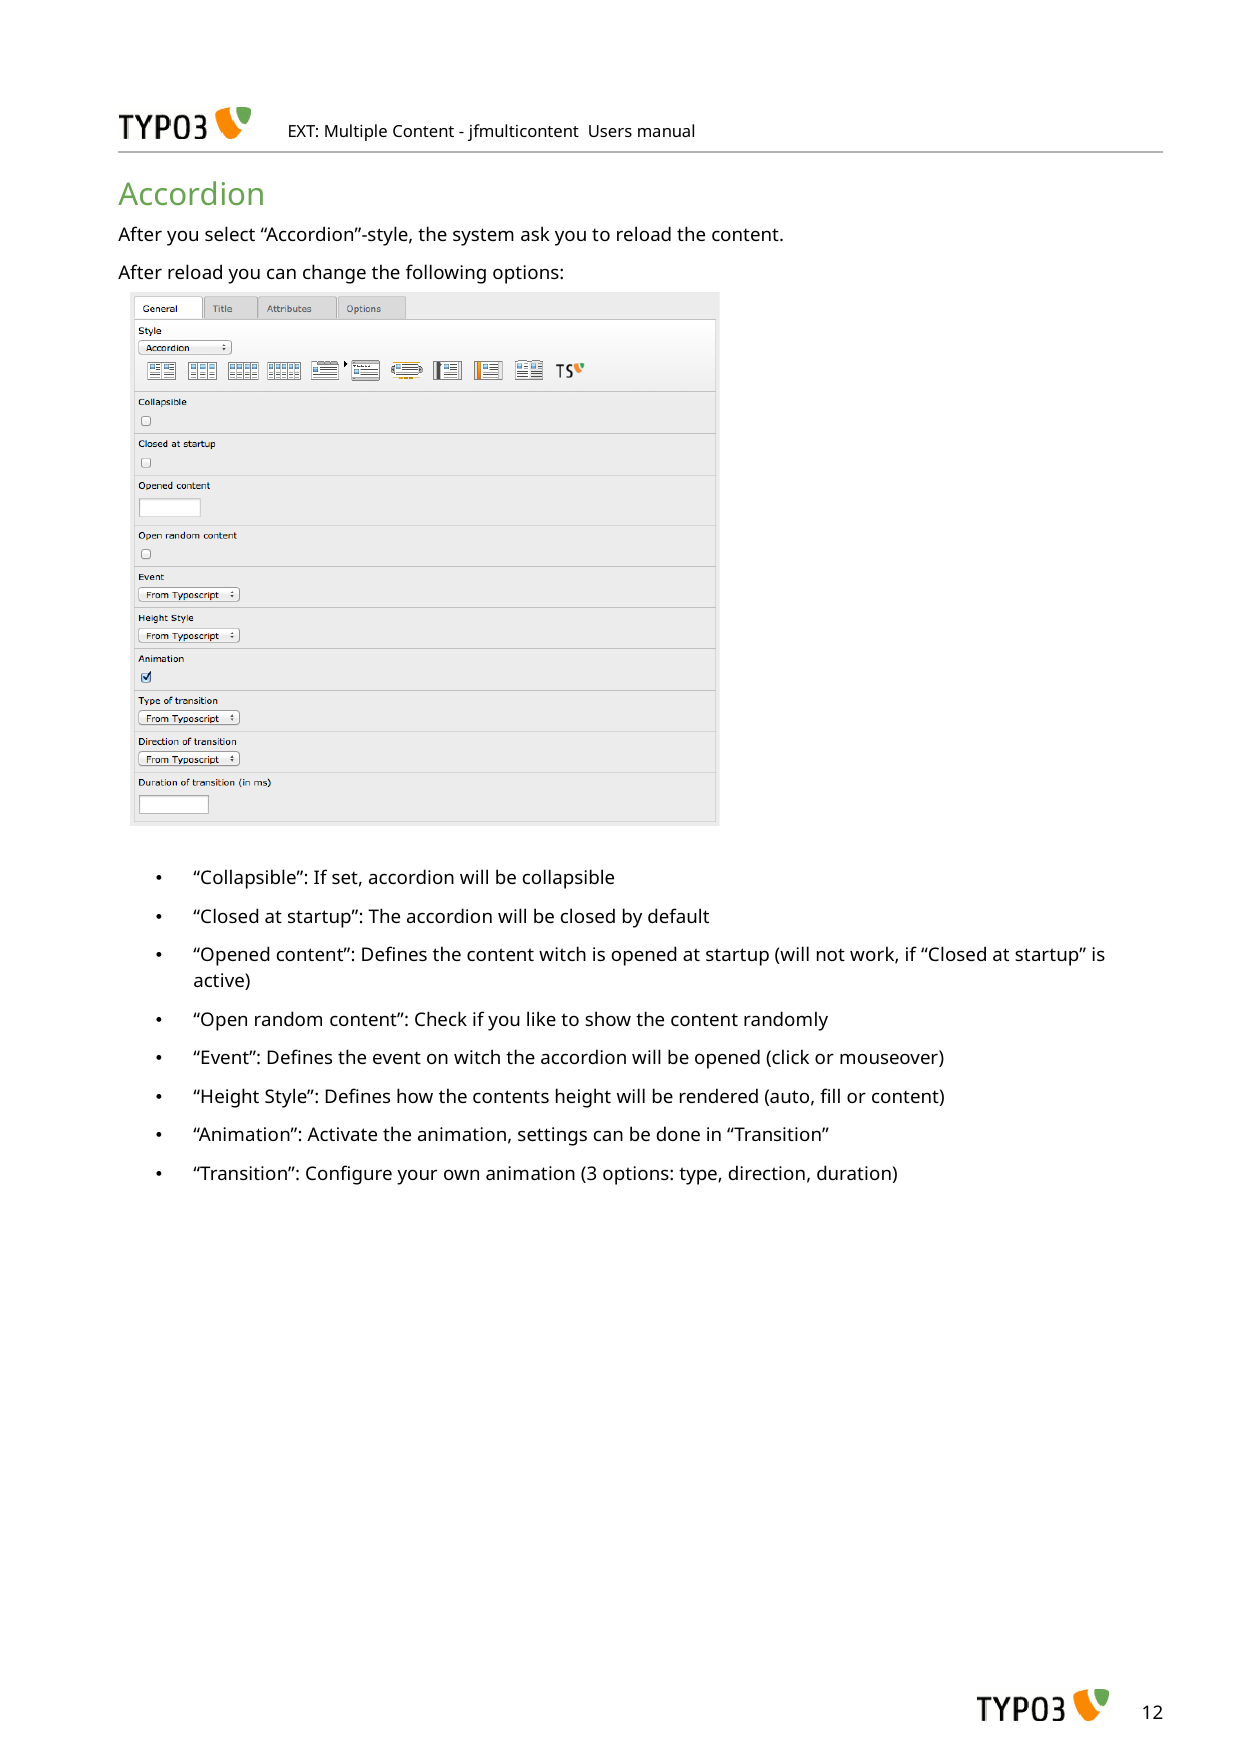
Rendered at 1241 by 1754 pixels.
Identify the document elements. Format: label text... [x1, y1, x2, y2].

picture [118, 106, 254, 139]
list “Event”: Defines the event on witch the accordion will be opened (click or mouseover) [156, 1044, 1163, 1070]
list “Closed at startup”: The accordion will be closed by default [156, 902, 1163, 928]
list “Animation”: Activate the animation, settings can be done in “Transition” [156, 1121, 1163, 1147]
list “Transition”: Configure your own animation (3 options: type, direction, duration) [156, 1160, 1163, 1186]
picture [130, 292, 720, 826]
subtitle Accordion [118, 172, 1163, 214]
picture [976, 1688, 1112, 1721]
list “Open random content”: Check if you like to show the content randomly [156, 1006, 1163, 1032]
list “Collapsible”: If set, accordion will be collapsible [156, 864, 1163, 890]
list “Height Style”: Defines how the contents height will be rendered (auto, fill or content) [156, 1083, 1163, 1109]
text After reload you can change the following options: [118, 259, 1163, 285]
list “Opened content”: Defines the content witch is opened at startup (will not work, if “Closed at startup” is active) [156, 941, 1163, 993]
text After you select “Accordion”-style, the system ask you to reload the content. [118, 220, 1163, 246]
